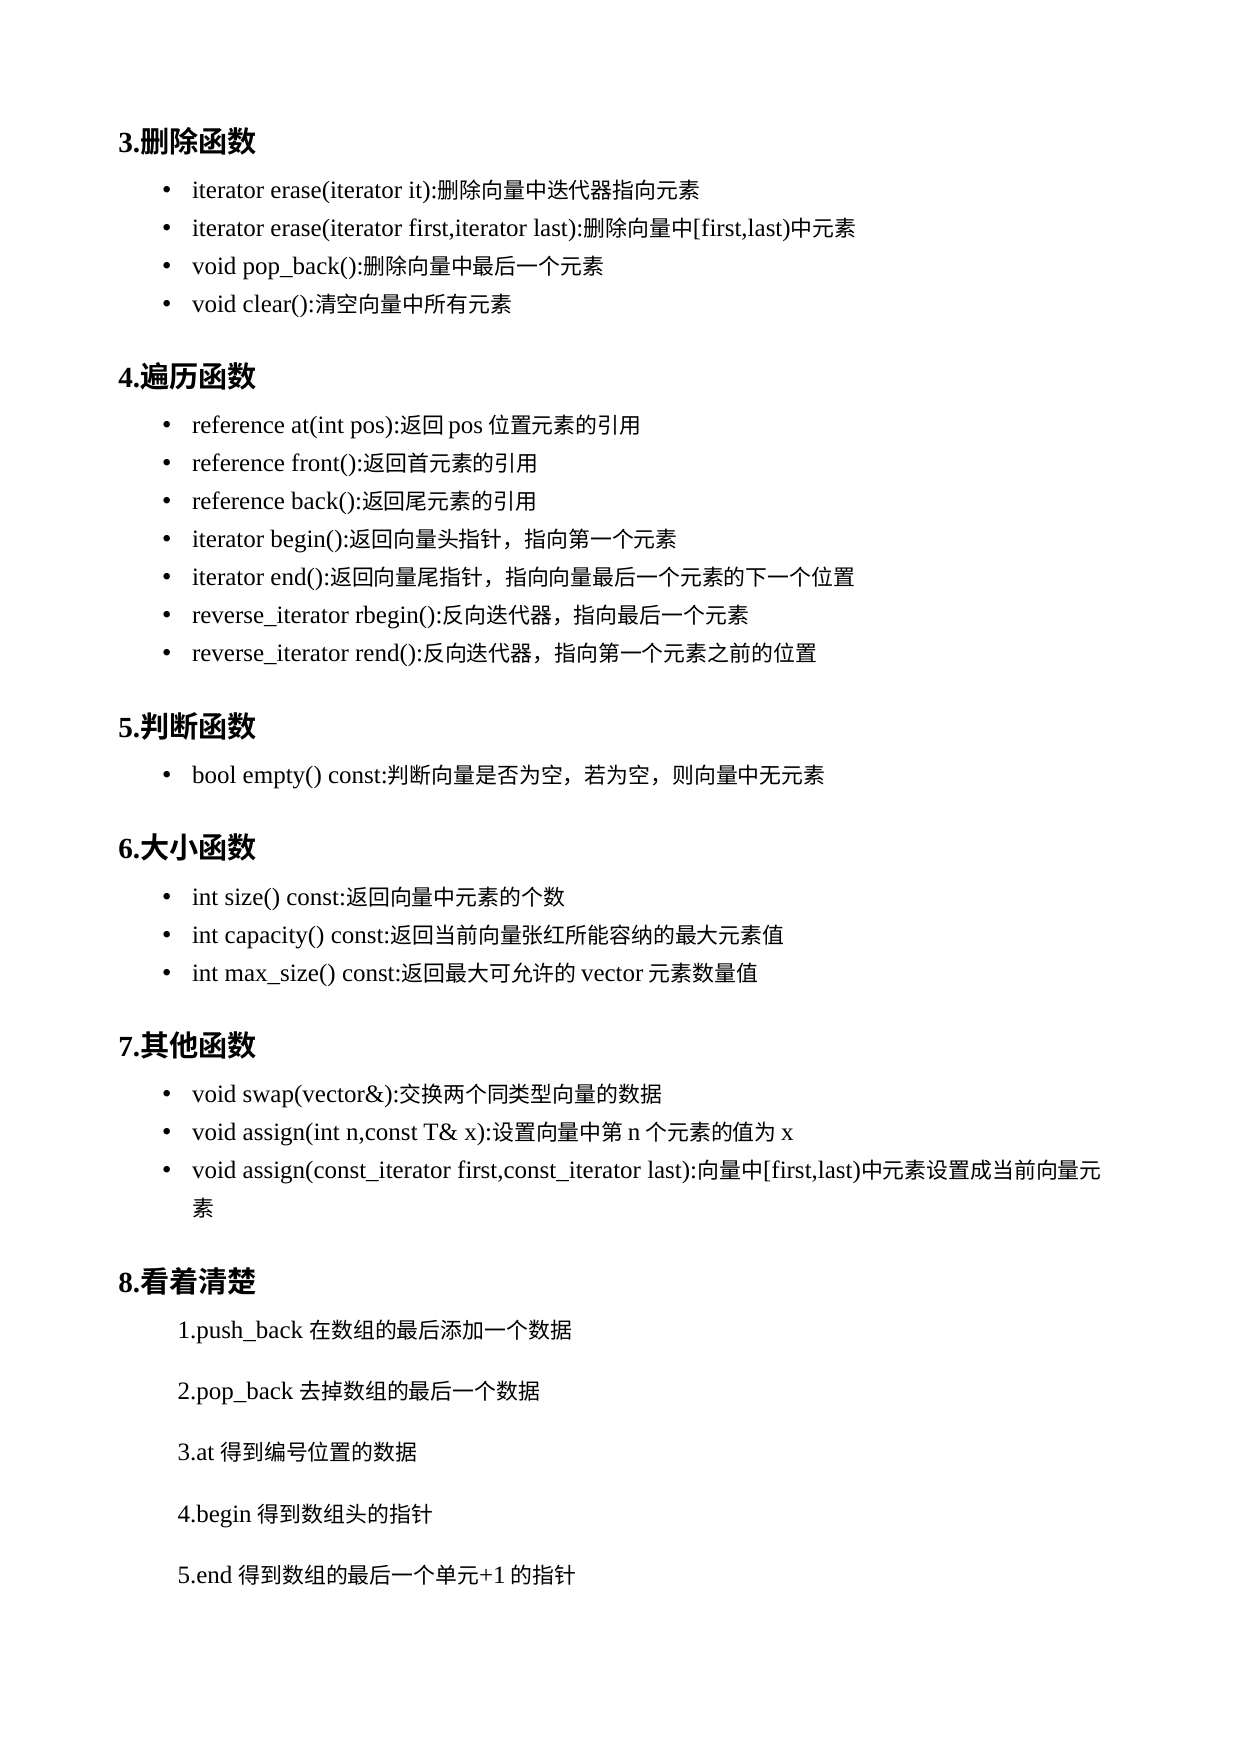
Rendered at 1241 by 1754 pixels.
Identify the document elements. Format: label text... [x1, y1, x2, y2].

list int max_size() const:返回最大可允许的vector元素数量值 [162, 956, 1122, 987]
list reverse_iterator rbegin():反向迭代器，指向最后一个元素 [162, 598, 1122, 630]
subtitle 7.其他函数 [118, 1023, 1122, 1065]
text 2.pop_back 去掉数组的最后一个数据 [177, 1374, 1063, 1406]
list void assign(int n,const T& x):设置向量中第n个元素的值为x [162, 1115, 1122, 1147]
list void clear():清空向量中所有元素 [162, 287, 1122, 318]
subtitle 6.大小函数 [118, 825, 1122, 867]
list reference at(int pos):返回pos位置元素的引用 [162, 408, 1122, 440]
list iterator erase(iterator it):删除向量中迭代器指向元素 [162, 173, 1122, 204]
list void pop_back():删除向量中最后一个元素 [162, 249, 1122, 280]
text 4.begin 得到数组头的指针 [177, 1497, 1063, 1528]
subtitle 4.遍历函数 [118, 354, 1122, 396]
text 3.at 得到编号位置的数据 [177, 1435, 1063, 1467]
list reference front():返回首元素的引用 [162, 446, 1122, 478]
list void assign(const_iterator first,const_iterator last):向量中[first,last)中元素设置成当前向量元素 [162, 1153, 1122, 1223]
list int capacity() const:返回当前向量张红所能容纳的最大元素值 [162, 918, 1122, 949]
list iterator end():返回向量尾指针，指向向量最后一个元素的下一个位置 [162, 560, 1122, 592]
list int size() const:返回向量中元素的个数 [162, 880, 1122, 911]
list iterator begin():返回向量头指针，指向第一个元素 [162, 522, 1122, 554]
list reverse_iterator rend():反向迭代器，指向第一个元素之前的位置 [162, 636, 1122, 668]
list iterator erase(iterator first,iterator last):删除向量中[first,last)中元素 [162, 211, 1122, 242]
subtitle 5.判断函数 [118, 703, 1122, 745]
subtitle 3.删除函数 [118, 118, 1122, 160]
list bool empty() const:判断向量是否为空，若为空，则向量中无元素 [162, 758, 1122, 789]
text 5.end 得到数组的最后一个单元+1的指针 [177, 1558, 1063, 1589]
text 1.push_back 在数组的最后添加一个数据 [177, 1313, 1063, 1345]
subtitle 8.看着清楚 [118, 1258, 1122, 1301]
list void swap(vector&):交换两个同类型向量的数据 [162, 1077, 1122, 1109]
list reference back():返回尾元素的引用 [162, 484, 1122, 516]
